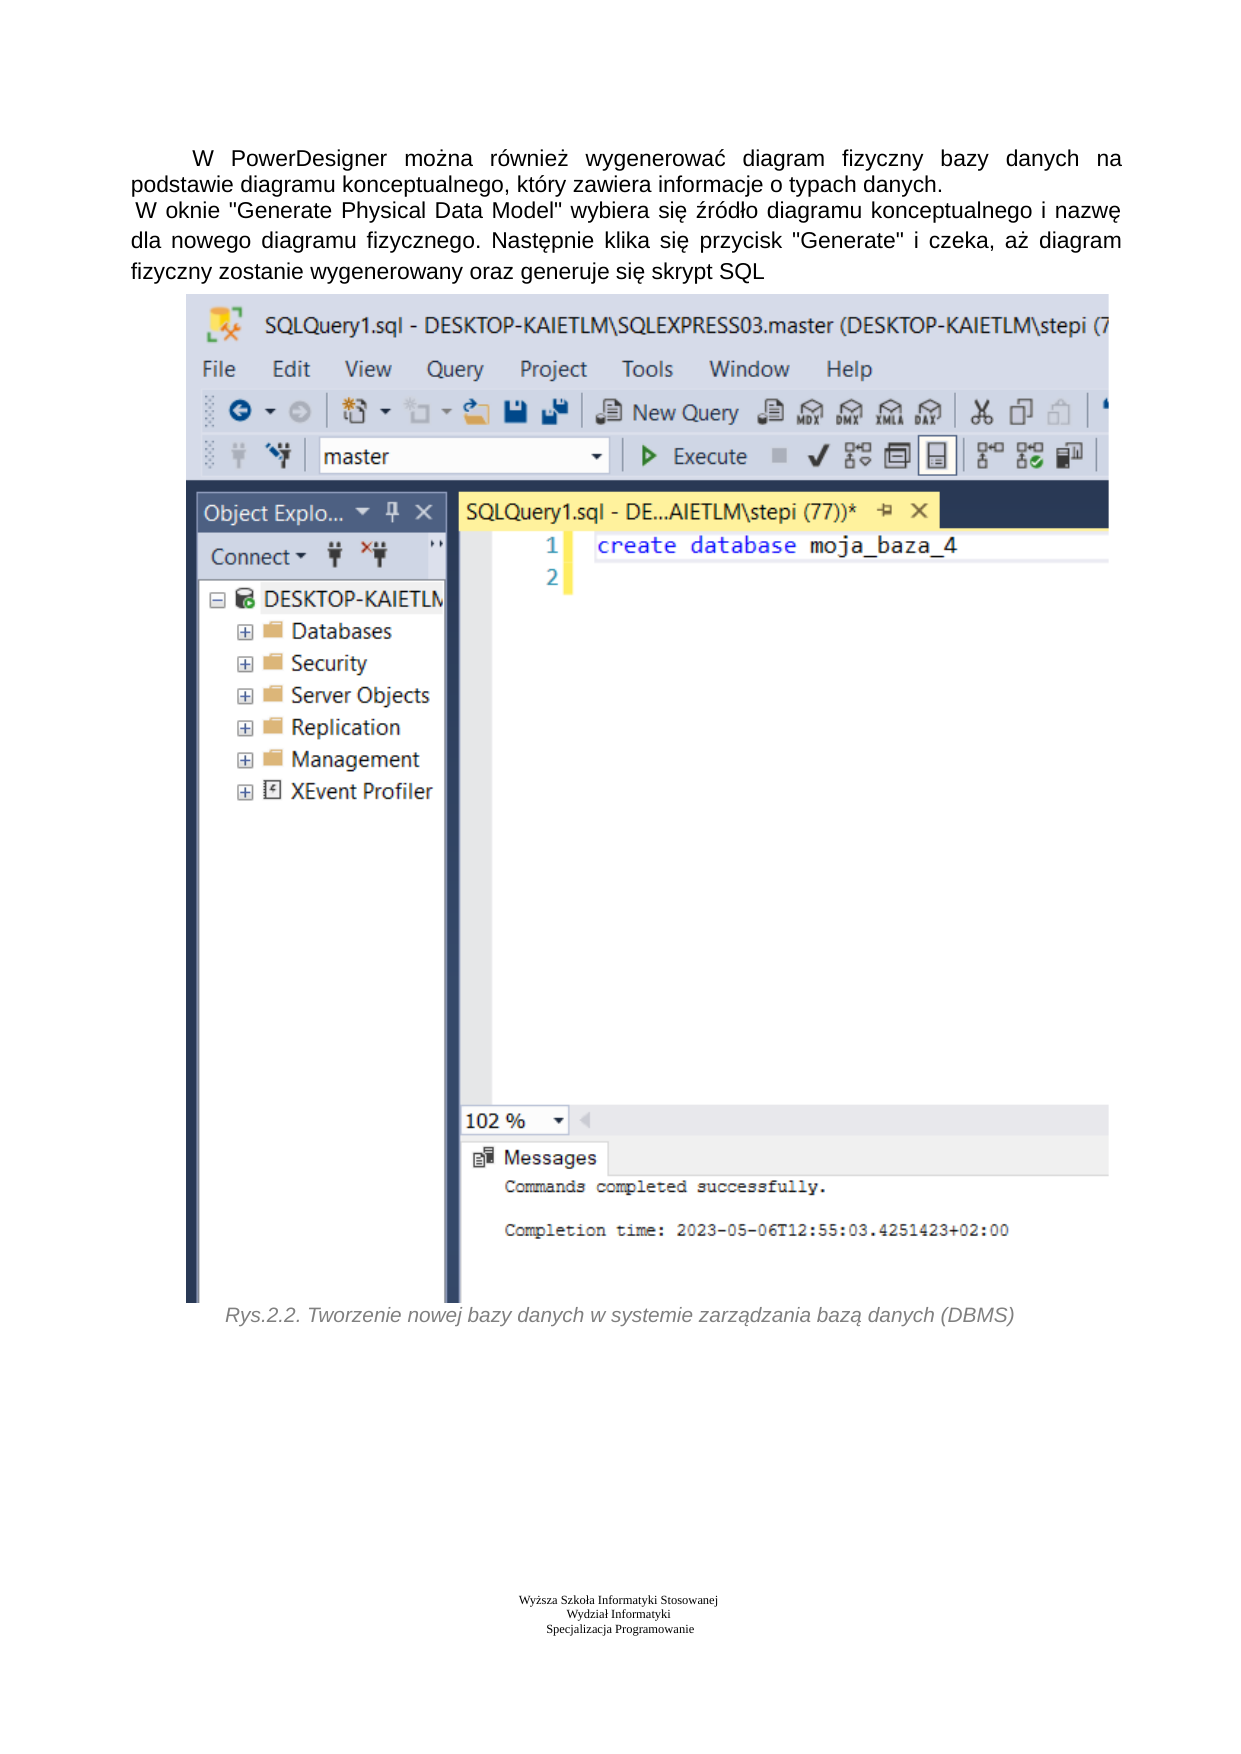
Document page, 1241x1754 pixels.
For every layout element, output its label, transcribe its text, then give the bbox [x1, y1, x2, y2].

text W PowerDesigner można również wygenerować diagram fizyczny bazy danych na podstawie diagramu konceptualnego, który zawiera informacje o typach danych. [118, 144, 1122, 197]
text Rys.2.2. Tworzenie nowej bazy danych w systemie zarządzania bazą danych (DBMS) [118, 839, 1122, 1327]
text W oknie "Generate Physical Data Model" wybiera się źródło diagramu konceptualnego i nazwę dla nowego diagramu fizycznego. Następnie klika się przycisk "Generate" i czeka, aż diagram fizyczny zostanie wygenerowany oraz generuje się skrypt SQL [118, 197, 1122, 284]
picture [186, 294, 1109, 1303]
